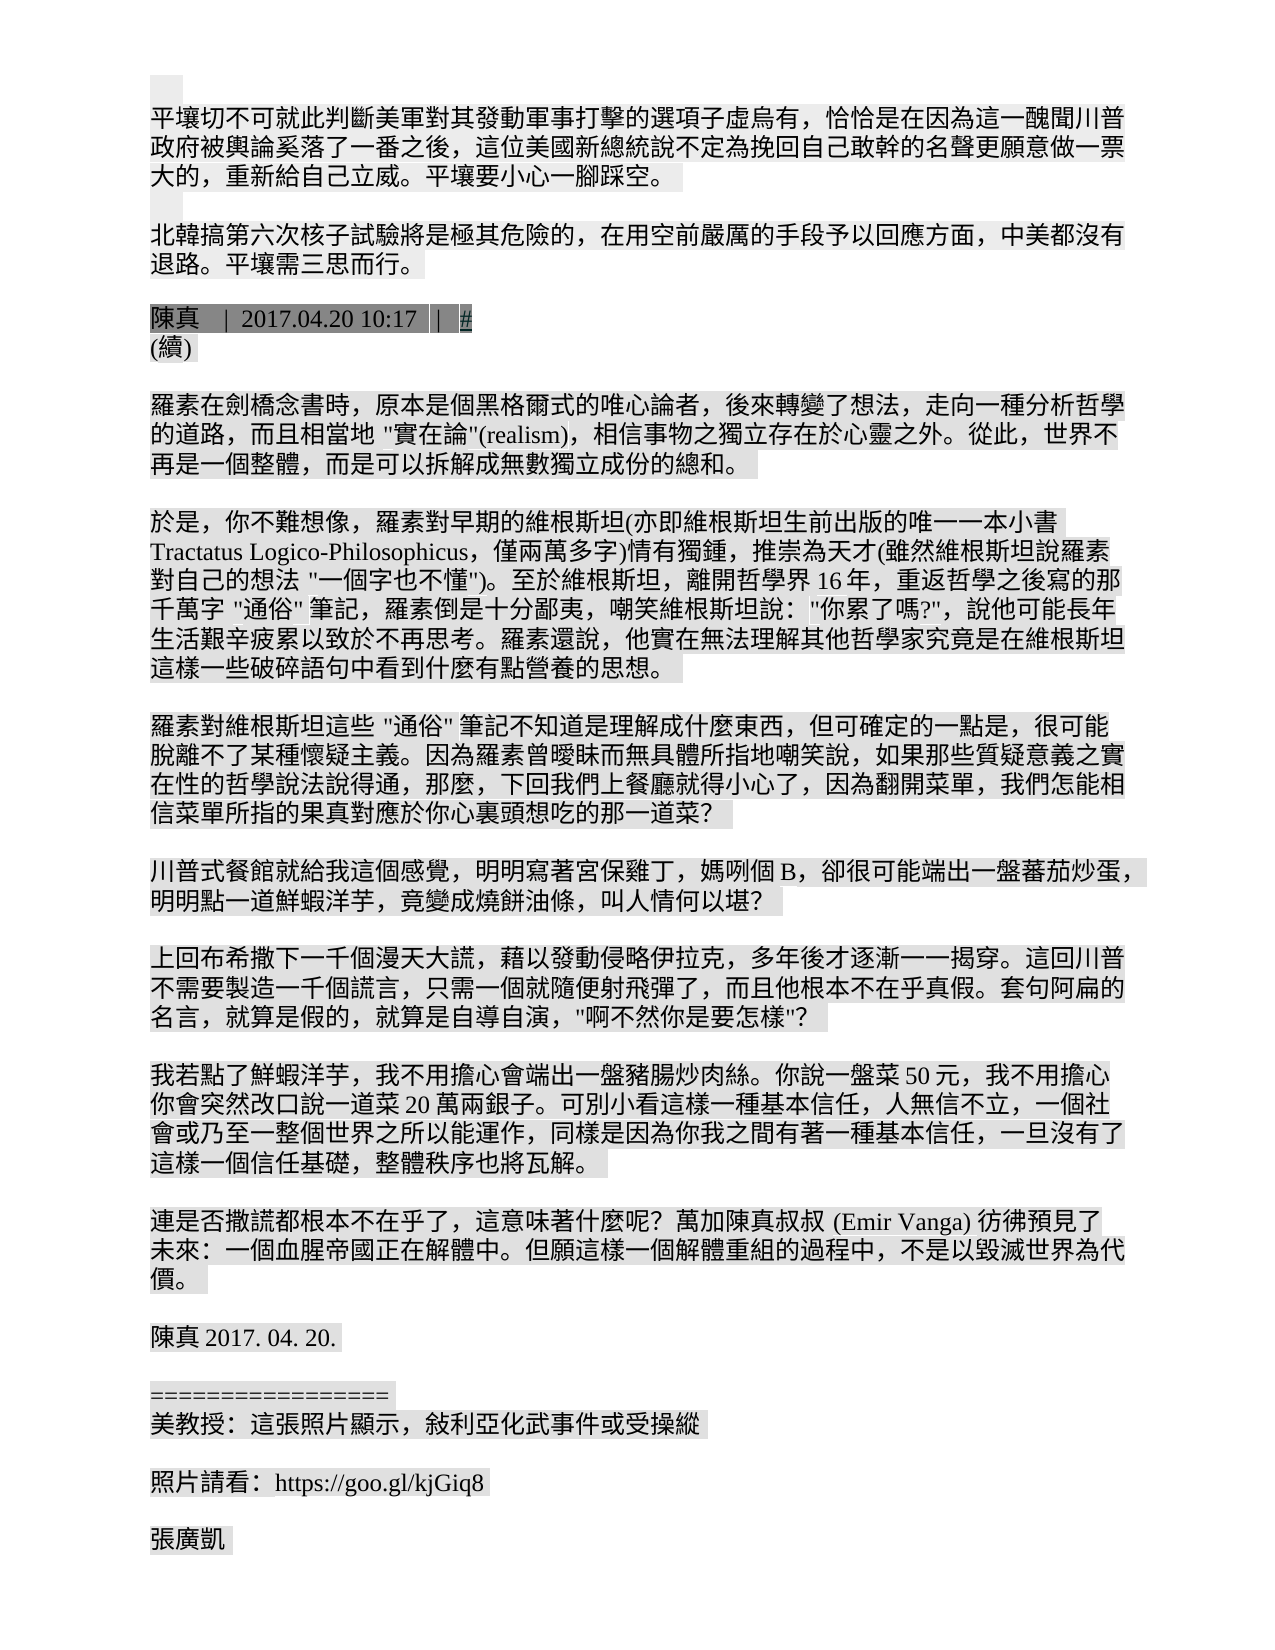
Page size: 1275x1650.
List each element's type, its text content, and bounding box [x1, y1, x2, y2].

text 平壤切不可就此判斷美軍對其發動軍事打擊的選項子虛烏有，恰恰是在因為這一醜聞川普政府被輿論奚落了一番之後，這位美國新總統說不定為挽回自己敢幹的名聲更願意做一票大的，重新給自己立威。平壤要小心一腳踩空。 北韓搞第六次核子試驗將是極其危險的，在用空前嚴厲的手段予以回應方面，中美都沒有退路。平壤需三思而行。 [150, 75, 1125, 279]
text 陳真 | 2017.04.20 10:17 | # [150, 304, 1125, 333]
text (續) 羅素在劍橋念書時，原本是個黑格爾式的唯心論者，後來轉變了想法，走向一種分析哲學的道路，而且相當地 "實在論"(realism)，相信事物之獨立存在於心靈之外。從此，世界不再是一個整體，而是可以拆解成無數獨立成份的總和。 於是，你不難想像，羅素對早期的維根斯坦(亦即維根斯坦生前出版的唯一一本小書 Tractatus Logico-Philosophicus，僅兩萬多字)情有獨鍾，推崇為天才(雖然維根斯坦說羅素對自己的想法 "一個字也不懂")。至於維根斯坦，離開哲學界16年，重返哲學之後寫的那千萬字 "通俗" 筆記，羅素倒是十分鄙夷，嘲笑維根斯坦說："你累了嗎?"，說他可能長年生活艱辛疲累以致於不再思考。羅素還說，他實在無法理解其他哲學家究竟是在維根斯坦這樣一些破碎語句中看到什麼有點營養的思想。 羅素對維根斯坦這些 "通俗" 筆記不知道是理解成什麼東西，但可確定的一點是，很可能脫離不了某種懷疑主義。因為羅素曾曖眛而無具體所指地嘲笑說，如果那些質疑意義之實在性的哲學說法說得通，那麼，下回我們上餐廳就得小心了，因為翻開菜單，我們怎能相信菜單所指的果真對應於你心裏頭想吃的那一道菜？ 川普式餐館就給我這個感覺，明明寫著宮保雞丁，媽咧個B，卻很可能端出一盤蕃茄炒蛋，明明點一道鮮蝦洋芋，竟變成燒餅油條，叫人情何以堪？ 上回布希撒下一千個漫天大謊，藉以發動侵略伊拉克，多年後才逐漸一一揭穿。這回川普不需要製造一千個謊言，只需一個就隨便射飛彈了，而且他根本不在乎真假。套句阿扁的名言，就算是假的，就算是自導自演，"啊不然你是要怎樣"？ 我若點了鮮蝦洋芋，我不用擔心會端出一盤豬腸炒肉絲。你說一盤菜50元，我不用擔心你會突然改口說一道菜20萬兩銀子。可別小看這樣一種基本信任，人無信不立，一個社會或乃至一整個世界之所以能運作，同樣是因為你我之間有著一種基本信任，一旦沒有了這樣一個信任基礎，整體秩序也將瓦解。 連是否撒謊都根本不在乎了，這意味著什麼呢？萬加陳真叔叔 (Emir Vanga) 彷彿預見了未來：一個血腥帝國正在解體中。但願這樣一個解體重組的過程中，不是以毀滅世界為代價。 陳真2017. 04. 20. ================= 美教授：這張照片顯示，敍利亞化武事件或受操縱 照片請看：https://goo.gl/kjGiq8 張廣凱 觀察者網時政組編輯 2017-04-17 【觀察者網綜合報道】美國對敍利亞政府軍使用化學武器的指控，至今都沒能說服國際社會，如今又遭到了國內專家的挑戰。美國麻省理工學院的一名頂尖武器專家最近連發三篇報告指出，現場殘留的容器顯示，所謂的化武襲擊是由地面人員發動的，因此整件事可能受到操縱。 西奧多·波斯托（Theodore Postol）是麻省理工學院名譽教授，擁有物理學和核工程領域的學位，曾就職於美國國會技術評估辦公室，並擔任過美國海軍作戰部的科學顧問。離開五角大樓後，他幫助斯坦福大學建立了一個武器技術相關的培訓專案。 波斯托也是美國國防政策的長期批評者，2013年敍利亞東古塔發生的疑似化學武器襲擊事件，就遭到過他的質疑。 波斯托此次質疑的主要依據是美國官方報告中提到的一張照片。 美國白宮4月11日曾公佈四頁報告，以情報、現場照片和受害者物理樣本分析來指證，敍利亞阿薩德政權對平民使用了沙林毒氣。報告提到，一段公開的視頻顯示，敘政府軍不是誤炸了存放化學武器的設施，而是直接向小鎮道路中央投放了化學武器。 上面的照片就來自報告提到的視頻，顯示的是一個彈坑和其中的一個管狀沙林毒氣容器。然而波斯托指出，這張照片存在極大疑點。 波斯托說，這張照片說明爆炸是在地面上發生的，因此管狀容器才會恰好位於彈坑之中，並且被擠壓成扁平狀。 這意味著，無法確定化學武器是以空襲的方式投放的，而更有可能是地面武裝人員安置。 其他類似的照片，都來自當地媒體拍攝的視頻 由於敍利亞和俄羅斯是唯一擁有在當地實行空襲的力量，因此美國才能指責敍利亞使用了化學武器。而如果是地面武裝人員使用了化武，那麽嫌犯無疑更有可能是當地反政府武裝。 波斯托說，整個化武襲擊事件可能是由照片拍攝者僞造的，而白宮報告沒有說明自己的消息來源。 [150, 333, 1125, 1555]
